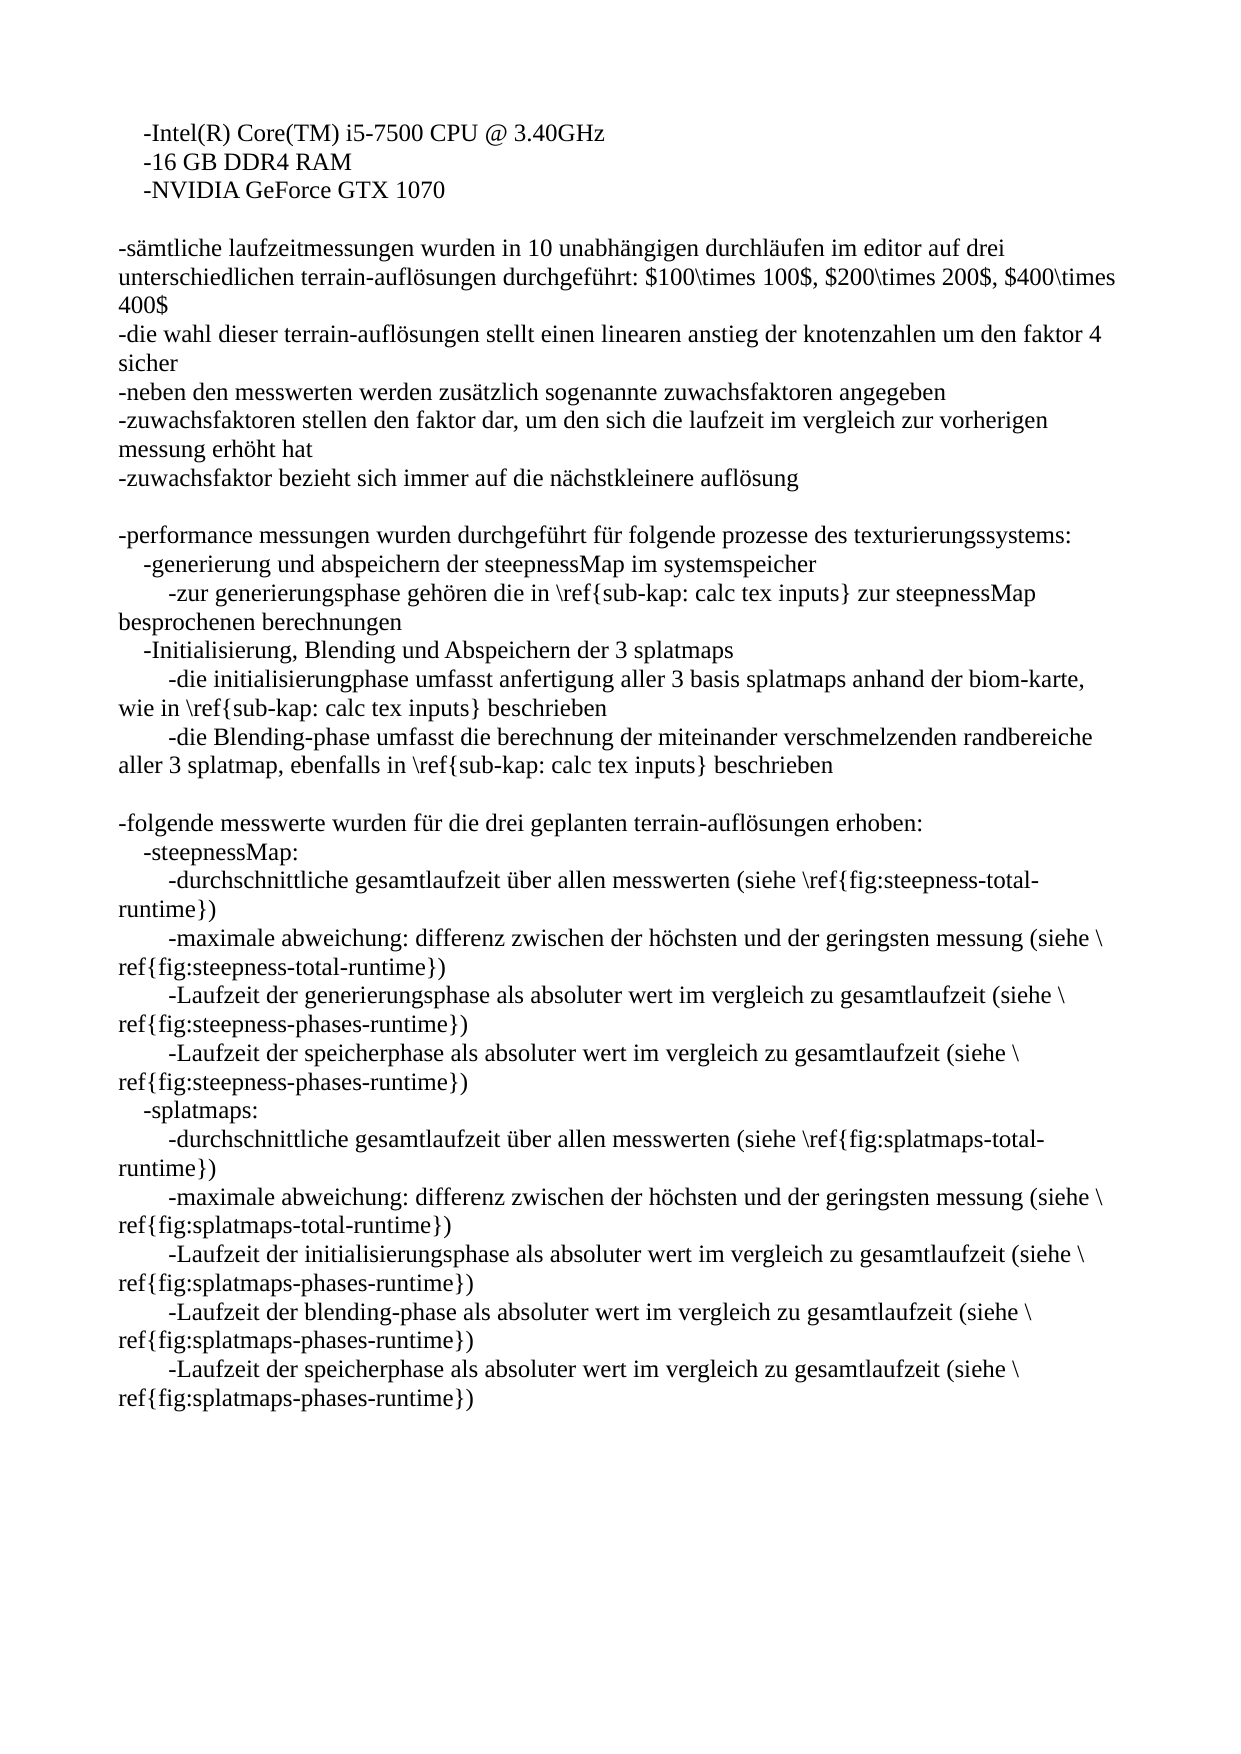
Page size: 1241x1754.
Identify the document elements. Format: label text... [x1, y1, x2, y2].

text -Intel(R) Core(TM) i5-7500 CPU @ 3.40GHz -16 GB DDR4 RAM -NVIDIA GeForce GTX 1070 -sämtliche laufzeitmessungen wurden in 10 unabhängigen durchläufen im editor auf drei unterschiedlichen terrain-auflösungen durchgeführt: $100\times 100$, $200\times 200$, $400\times 400$ -die wahl dieser terrain-auflösungen stellt einen linearen anstieg der knotenzahlen um den faktor 4 sicher -neben den messwerten werden zusätzlich sogenannte zuwachsfaktoren angegeben -zuwachsfaktoren stellen den faktor dar, um den sich die laufzeit im vergleich zur vorherigen messung erhöht hat -zuwachsfaktor bezieht sich immer auf die nächstkleinere auflösung -performance messungen wurden durchgeführt für folgende prozesse des texturierungssystems: -generierung und abspeichern der steepnessMap im systemspeicher -zur generierungsphase gehören die in \ref{sub-kap: calc tex inputs} zur steepnessMap besprochenen berechnungen -Initialisierung, Blending und Abspeichern der 3 splatmaps -die initialisierungphase umfasst anfertigung aller 3 basis splatmaps anhand der biom-karte, wie in \ref{sub-kap: calc tex inputs} beschrieben -die Blending-phase umfasst die berechnung der miteinander verschmelzenden randbereiche aller 3 splatmap, ebenfalls in \ref{sub-kap: calc tex inputs} beschrieben -folgende messwerte wurden für die drei geplanten terrain-auflösungen erhoben: -steepnessMap: -durchschnittliche gesamtlaufzeit über allen messwerten (siehe \ref{fig:steepness-total-runtime}) -maximale abweichung: differenz zwischen der höchsten und der geringsten messung (siehe \ref{fig:steepness-total-runtime}) -Laufzeit der generierungsphase als absoluter wert im vergleich zu gesamtlaufzeit (siehe \ref{fig:steepness-phases-runtime}) -Laufzeit der speicherphase als absoluter wert im vergleich zu gesamtlaufzeit (siehe \ref{fig:steepness-phases-runtime}) -splatmaps: -durchschnittliche gesamtlaufzeit über allen messwerten (siehe \ref{fig:splatmaps-total-runtime}) -maximale abweichung: differenz zwischen der höchsten und der geringsten messung (siehe \ref{fig:splatmaps-total-runtime}) -Laufzeit der initialisierungsphase als absoluter wert im vergleich zu gesamtlaufzeit (siehe \ref{fig:splatmaps-phases-runtime}) -Laufzeit der blending-phase als absoluter wert im vergleich zu gesamtlaufzeit (siehe \ref{fig:splatmaps-phases-runtime}) -Laufzeit der speicherphase als absoluter wert im vergleich zu gesamtlaufzeit (siehe \ref{fig:splatmaps-phases-runtime}) [118, 118, 1122, 1412]
